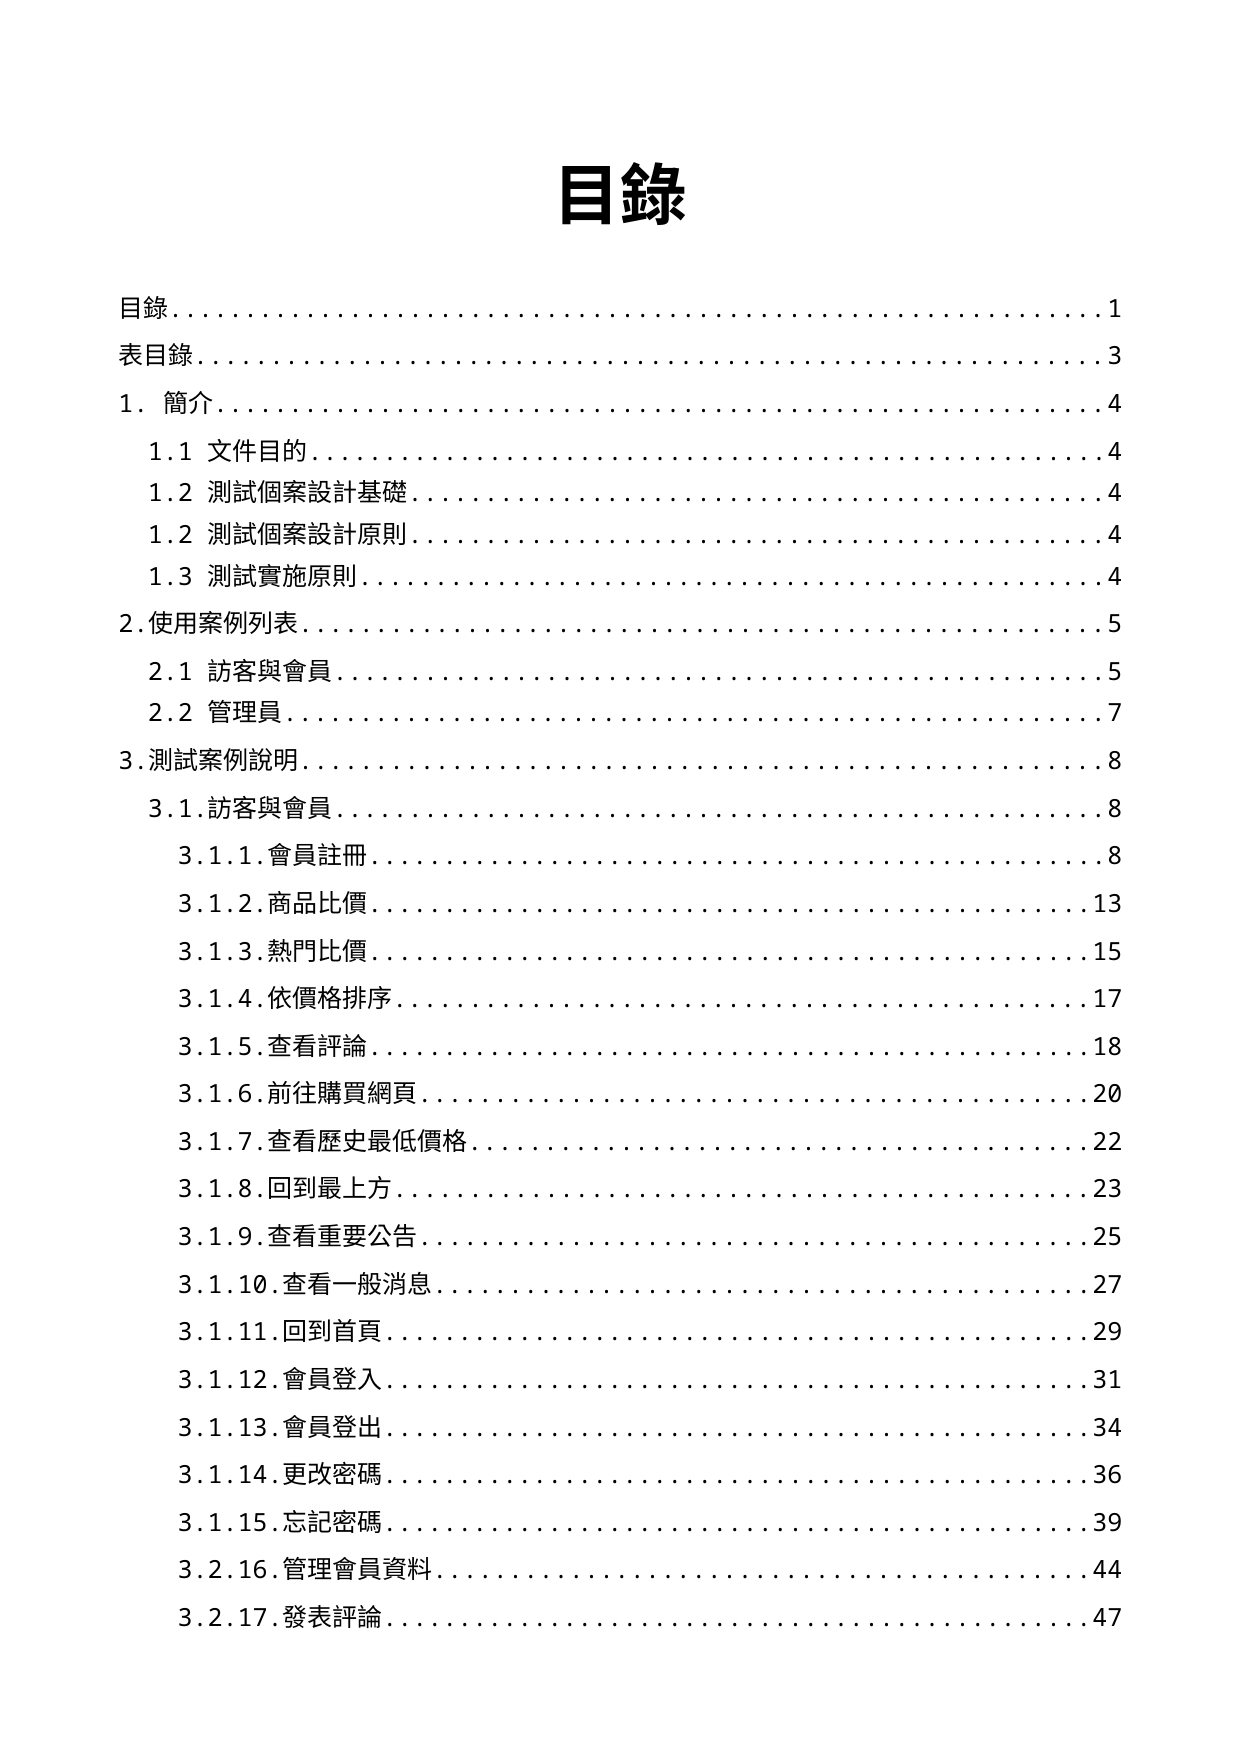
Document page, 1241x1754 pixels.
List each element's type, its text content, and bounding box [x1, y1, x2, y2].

text 表目錄 3 [118, 336, 1122, 372]
text 3.2.16.管理會員資料 44 [177, 1550, 1122, 1586]
text 3.1.6.前往購買網頁 20 [177, 1074, 1122, 1110]
text 3.1.4.依價格排序 17 [177, 978, 1122, 1015]
text 3.1.11.回到首頁 29 [177, 1312, 1122, 1348]
text 2.1 訪客與會員 5 [148, 651, 1122, 687]
text 3.1.7.查看歷史最低價格 22 [177, 1121, 1122, 1158]
subtitle 目錄 [118, 142, 1122, 238]
text 3.1.8.回到最上方 23 [177, 1169, 1122, 1205]
text 3.1.15.忘記密碼 39 [177, 1502, 1122, 1538]
text 3.1.1.會員註冊 8 [177, 836, 1122, 872]
text 3.1.12.會員登入 31 [177, 1359, 1122, 1396]
text 2.2 管理員 7 [148, 693, 1122, 729]
text 3.2.17.發表評論 47 [177, 1597, 1122, 1634]
text 3.1.10.查看一般消息 27 [177, 1264, 1122, 1300]
text 1.1 文件目的 4 [148, 431, 1122, 467]
text 2.使用案例列表 5 [118, 604, 1122, 640]
text 3.1.訪客與會員 8 [148, 788, 1122, 824]
text 1. 簡介 4 [118, 383, 1122, 420]
text 目錄 1 [118, 288, 1122, 324]
text 3.1.14.更改密碼 36 [177, 1454, 1122, 1491]
text 1.2 測試個案設計基礎 4 [148, 473, 1122, 509]
text 3.測試案例說明 8 [118, 741, 1122, 777]
text 3.1.3.熱門比價 15 [177, 931, 1122, 967]
text 3.1.13.會員登出 34 [177, 1407, 1122, 1443]
text 3.1.9.查看重要公告 25 [177, 1217, 1122, 1253]
text 3.1.2.商品比價 13 [177, 883, 1122, 919]
text 1.2 測試個案設計原則 4 [148, 514, 1122, 551]
text 3.1.5.查看評論 18 [177, 1026, 1122, 1062]
text 1.3 測試實施原則 4 [148, 556, 1122, 592]
